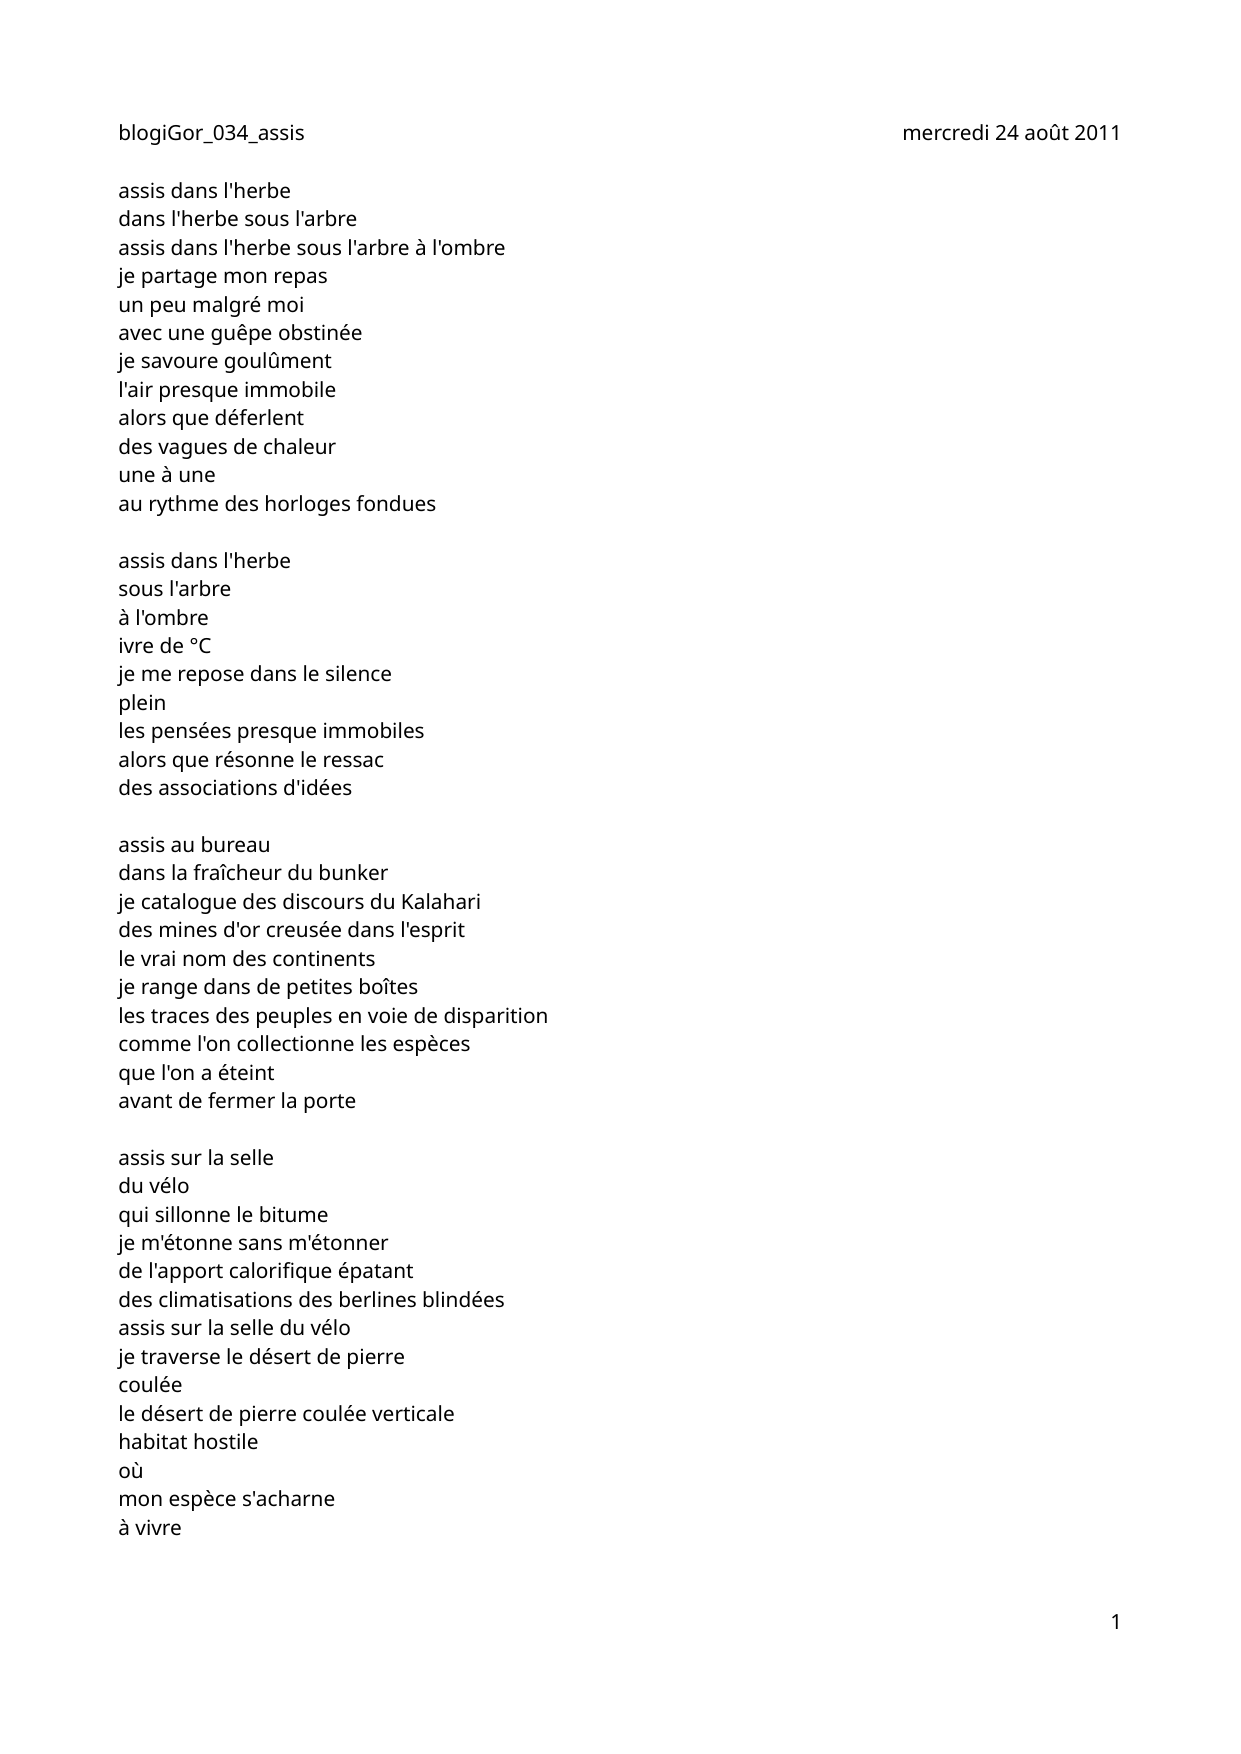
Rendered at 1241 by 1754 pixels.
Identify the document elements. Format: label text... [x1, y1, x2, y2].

text assis au bureau dans la fraîcheur du bunker je catalogue des discours du Kalahari des mines d'or creusée dans l'esprit le vrai nom des continents je range dans de petites boîtes les traces des peuples en voie de disparition comme l'on collectionne les espèces que l'on a éteint avant de fermer la porte [118, 830, 1122, 1114]
text assis sur la selle du vélo qui sillonne le bitume je m'étonne sans m'étonner de l'apport calorifique épatant des climatisations des berlines blindées assis sur la selle du vélo je traverse le désert de pierre coulée le désert de pierre coulée verticale habitat hostile où mon espèce s'acharne à vivre [118, 1143, 1122, 1541]
text assis dans l'herbe sous l'arbre à l'ombre ivre de °C je me repose dans le silence plein les pensées presque immobiles alors que résonne le ressac des associations d'idées [118, 546, 1122, 802]
text assis dans l'herbe dans l'herbe sous l'arbre assis dans l'herbe sous l'arbre à l'ombre je partage mon repas un peu malgré moi avec une guêpe obstinée je savoure goulûment l'air presque immobile alors que déferlent des vagues de chaleur une à une au rythme des horloges fondues [118, 176, 1122, 517]
